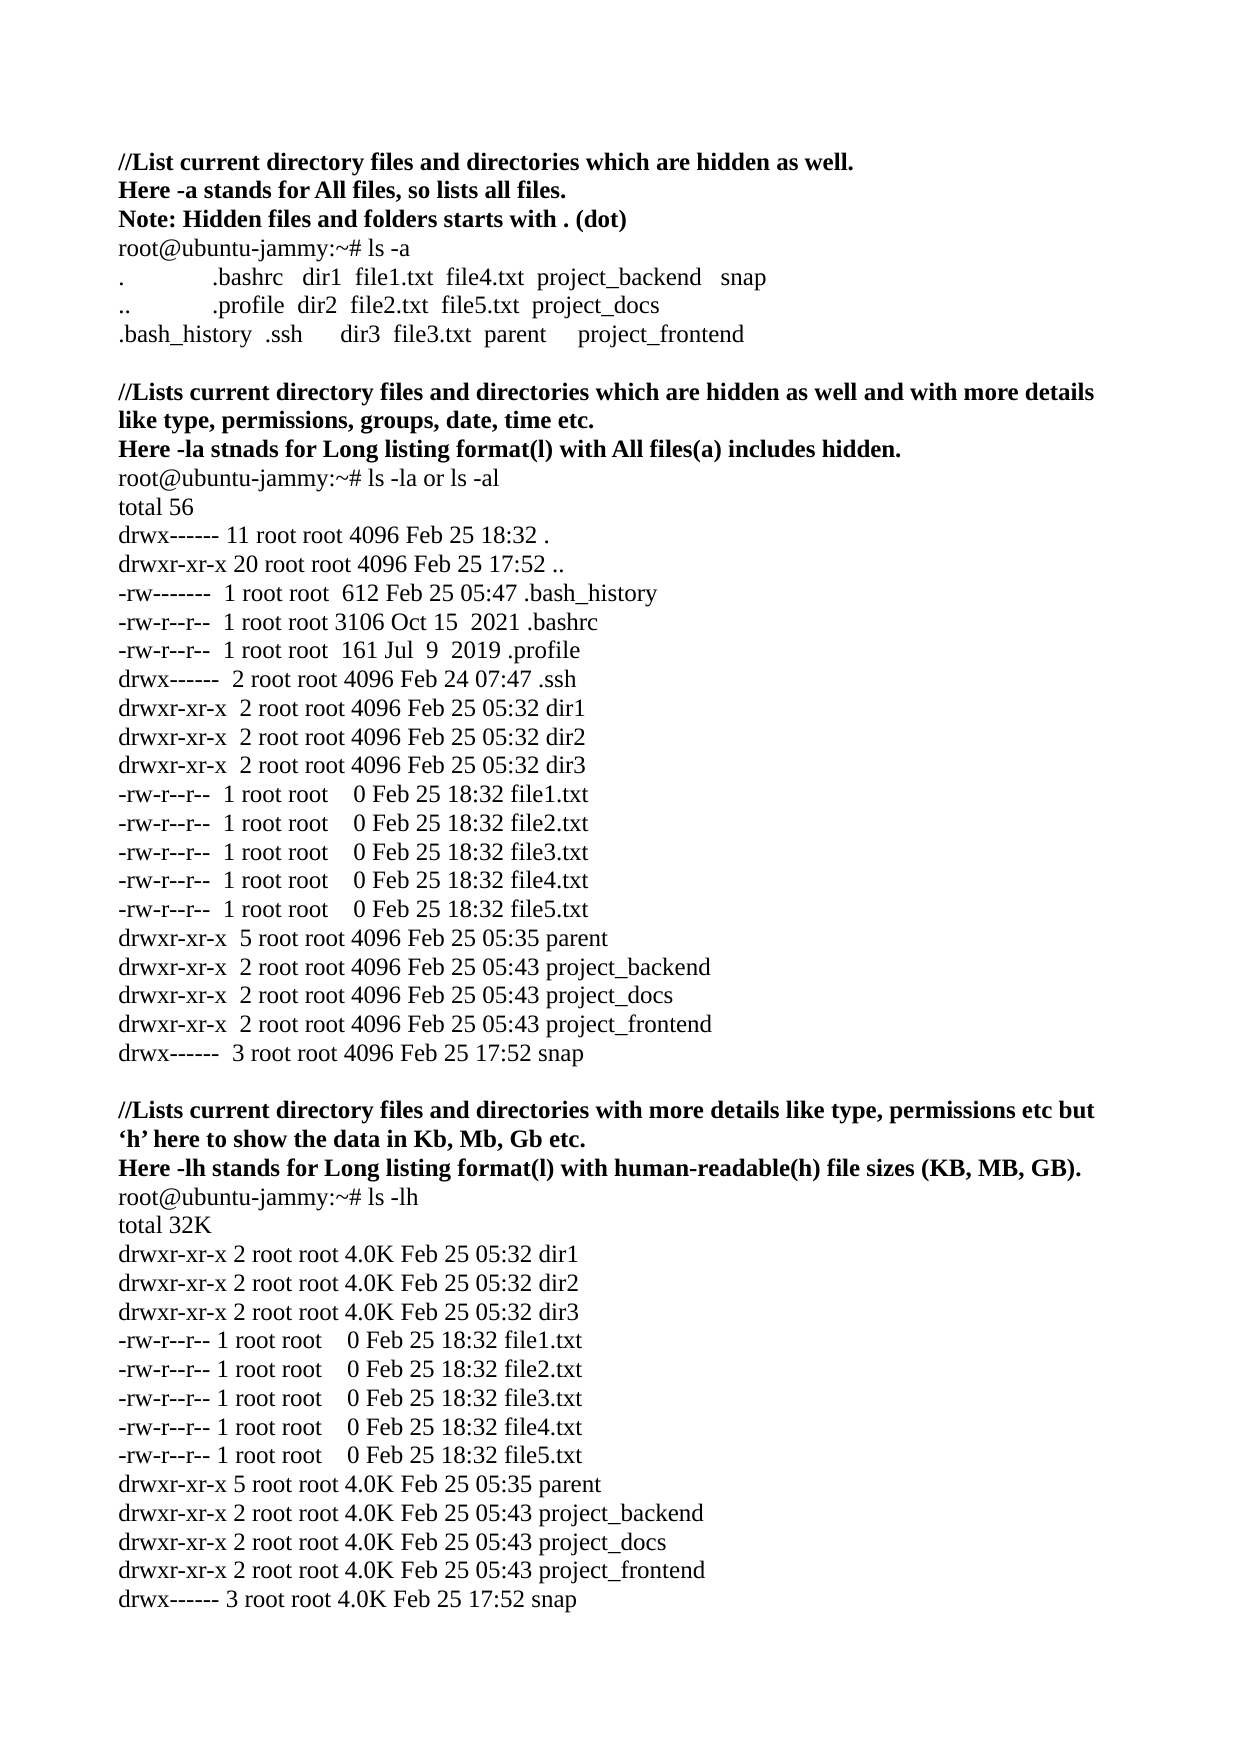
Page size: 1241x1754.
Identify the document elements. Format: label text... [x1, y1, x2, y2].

text Here -lh stands for Long listing format(l) with human-readable(h) file sizes (KB, MB, GB). [118, 1153, 1122, 1182]
text drwxr-xr-x 2 root root 4096 Feb 25 05:43 project_frontend [118, 1009, 1122, 1038]
text //Lists current directory files and directories with more details like type, permissions etc but ‘h’ here to show the data in Kb, Mb, Gb etc. [118, 1096, 1122, 1153]
text drwxr-xr-x 2 root root 4096 Feb 25 05:32 dir1 [118, 693, 1122, 722]
text -rw------- 1 root root 612 Feb 25 05:47 .bash_history [118, 578, 1122, 607]
text root@ubuntu-jammy:~# ls -lh [118, 1182, 1122, 1211]
text drwxr-xr-x 2 root root 4096 Feb 25 05:43 project_backend [118, 952, 1122, 981]
text -rw-r--r-- 1 root root 0 Feb 25 18:32 file2.txt [118, 1354, 1122, 1383]
text drwxr-xr-x 2 root root 4.0K Feb 25 05:32 dir1 [118, 1239, 1122, 1268]
text drwxr-xr-x 2 root root 4.0K Feb 25 05:43 project_docs [118, 1527, 1122, 1556]
text -rw-r--r-- 1 root root 0 Feb 25 18:32 file1.txt [118, 1326, 1122, 1354]
text drwx------ 3 root root 4.0K Feb 25 17:52 snap [118, 1584, 1122, 1613]
text -rw-r--r-- 1 root root 0 Feb 25 18:32 file2.txt [118, 808, 1122, 837]
text drwxr-xr-x 5 root root 4.0K Feb 25 05:35 parent [118, 1469, 1122, 1498]
text drwx------ 11 root root 4096 Feb 25 18:32 . [118, 521, 1122, 549]
text .. .profile dir2 file2.txt file5.txt project_docs [118, 291, 1122, 319]
text -rw-r--r-- 1 root root 0 Feb 25 18:32 file3.txt [118, 837, 1122, 866]
text total 56 [118, 492, 1122, 521]
text drwxr-xr-x 2 root root 4.0K Feb 25 05:32 dir3 [118, 1297, 1122, 1326]
text total 32K [118, 1211, 1122, 1239]
text -rw-r--r-- 1 root root 0 Feb 25 18:32 file4.txt [118, 1412, 1122, 1441]
text -rw-r--r-- 1 root root 0 Feb 25 18:32 file3.txt [118, 1383, 1122, 1412]
text root@ubuntu-jammy:~# ls -la or ls -al [118, 463, 1122, 492]
text . .bashrc dir1 file1.txt file4.txt project_backend snap [118, 262, 1122, 291]
text root@ubuntu-jammy:~# ls -a [118, 233, 1122, 262]
text drwx------ 3 root root 4096 Feb 25 17:52 snap [118, 1038, 1122, 1067]
text drwxr-xr-x 2 root root 4096 Feb 25 05:32 dir3 [118, 751, 1122, 779]
text drwxr-xr-x 5 root root 4096 Feb 25 05:35 parent [118, 923, 1122, 952]
text drwxr-xr-x 2 root root 4096 Feb 25 05:43 project_docs [118, 981, 1122, 1009]
text -rw-r--r-- 1 root root 0 Feb 25 18:32 file4.txt [118, 866, 1122, 894]
text //List current directory files and directories which are hidden as well. [118, 147, 1122, 176]
text //Lists current directory files and directories which are hidden as well and with more details like type, permissions, groups, date, time etc. [118, 377, 1122, 434]
text drwxr-xr-x 2 root root 4.0K Feb 25 05:43 project_backend [118, 1498, 1122, 1527]
text drwxr-xr-x 2 root root 4.0K Feb 25 05:32 dir2 [118, 1268, 1122, 1297]
text -rw-r--r-- 1 root root 0 Feb 25 18:32 file1.txt [118, 779, 1122, 808]
text drwxr-xr-x 20 root root 4096 Feb 25 17:52 .. [118, 549, 1122, 578]
text -rw-r--r-- 1 root root 161 Jul 9 2019 .profile [118, 636, 1122, 664]
text Here -a stands for All files, so lists all files. [118, 176, 1122, 204]
text -rw-r--r-- 1 root root 3106 Oct 15 2021 .bashrc [118, 607, 1122, 636]
text Note: Hidden files and folders starts with . (dot) [118, 204, 1122, 233]
text Here -la stnads for Long listing format(l) with All files(a) includes hidden. [118, 434, 1122, 463]
text -rw-r--r-- 1 root root 0 Feb 25 18:32 file5.txt [118, 1441, 1122, 1469]
text .bash_history .ssh dir3 file3.txt parent project_frontend [118, 319, 1122, 348]
text drwxr-xr-x 2 root root 4.0K Feb 25 05:43 project_frontend [118, 1556, 1122, 1584]
text drwx------ 2 root root 4096 Feb 24 07:47 .ssh [118, 664, 1122, 693]
text -rw-r--r-- 1 root root 0 Feb 25 18:32 file5.txt [118, 894, 1122, 923]
text drwxr-xr-x 2 root root 4096 Feb 25 05:32 dir2 [118, 722, 1122, 751]
